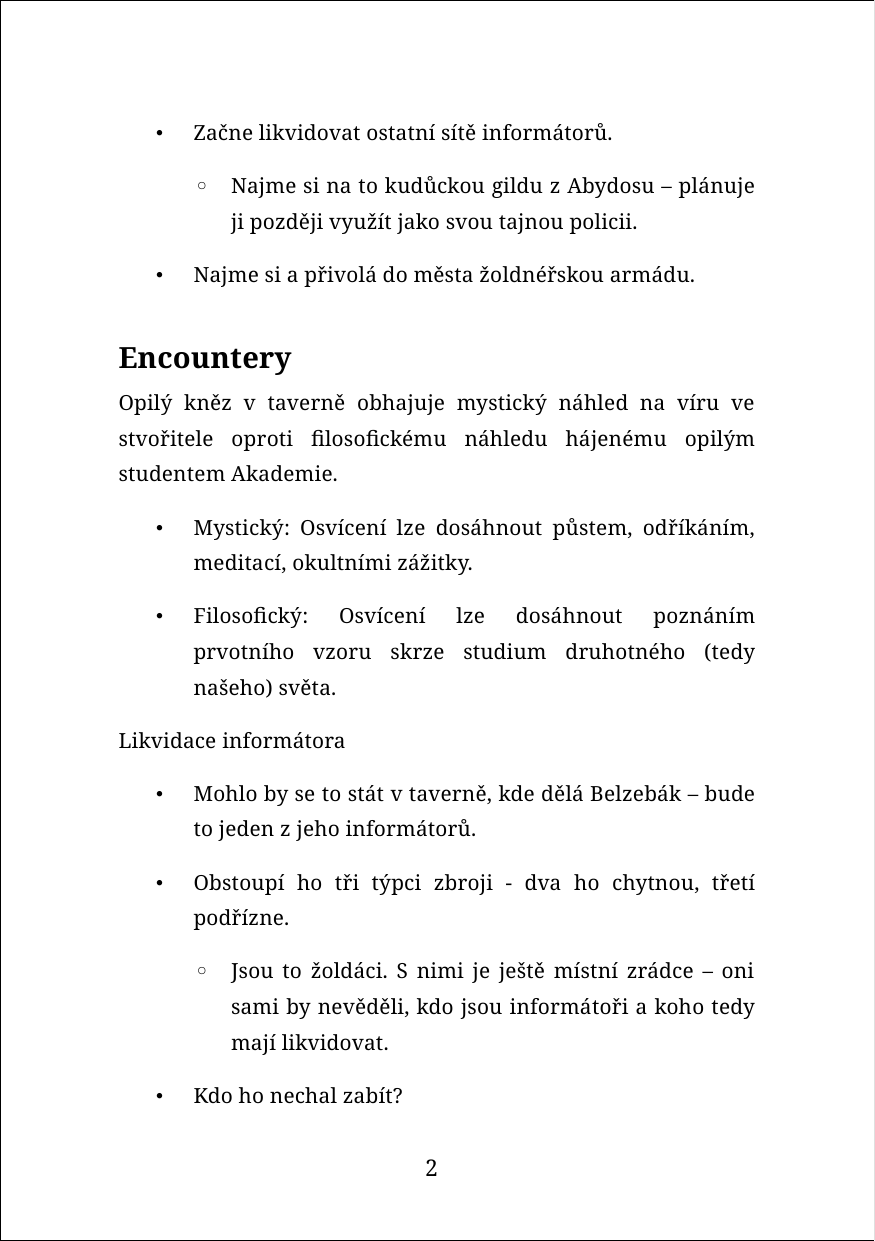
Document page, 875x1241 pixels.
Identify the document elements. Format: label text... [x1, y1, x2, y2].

list Obstoupí ho tři týpci zbroji - dva ho chytnou, třetí podřízne. [156, 868, 756, 932]
list Najme si na to kudůckou gildu z Abydosu – plánuje ji později využít jako svou tajnou policii. [193, 171, 756, 235]
list Mystický: Osvícení lze dosáhnout půstem, odříkáním, meditací, okultními zážitky. [156, 513, 756, 577]
list Filosofický: Osvícení lze dosáhnout poznáním prvotního vzoru skrze studium druhotného (tedy našeho) světa. [156, 602, 756, 701]
list Jsou to žoldáci. S nimi je ještě místní zrádce – oni sami by nevěděli, kdo jsou informátoři a koho tedy mají likvidovat. [193, 957, 756, 1056]
list Mohlo by se to stát v taverně, kde dělá Belzebák – bude to jeden z jeho informátorů. [156, 779, 756, 843]
list Začne likvidovat ostatní sítě informátorů. [156, 118, 756, 147]
list Kdo ho nechal zabít? [156, 1081, 756, 1109]
list Najme si a přivolá do města žoldnéřskou armádu. [156, 260, 756, 289]
text Opilý kněz v taverně obhajuje mystický náhled na víru ve stvořitele oproti filosofickému náhledu hájenému opilým studentem Akademie. [118, 388, 756, 488]
text Likvidace informátora [118, 726, 756, 754]
subtitle Encountery [118, 337, 756, 377]
